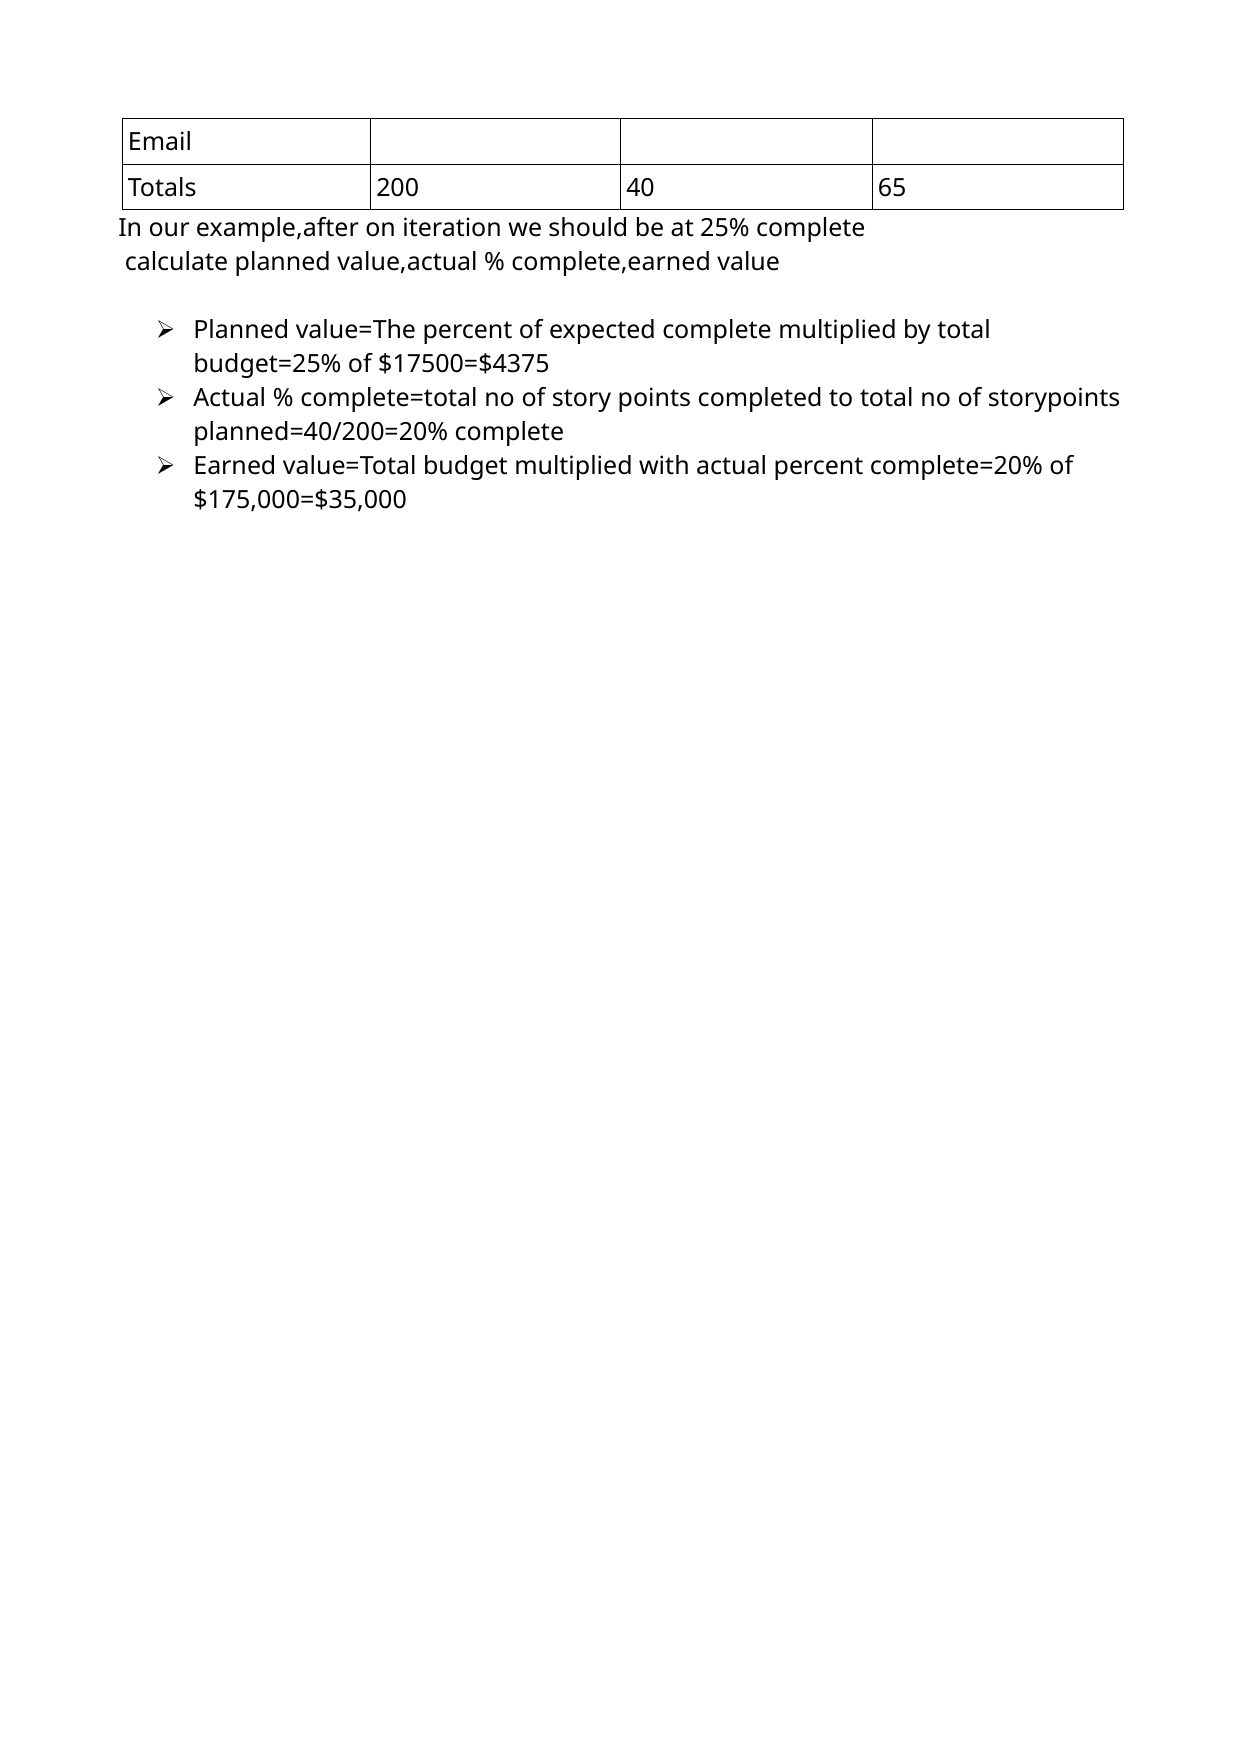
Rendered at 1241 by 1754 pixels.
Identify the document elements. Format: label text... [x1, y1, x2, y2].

list Actual % complete=total no of story points completed to total no of storypoints planned=40/200=20% complete [156, 380, 1122, 448]
text In our example,after on iteration we should be at 25% complete [118, 209, 1122, 243]
table_cell 200 [371, 165, 620, 209]
list Planned value=The percent of expected complete multiplied by total budget=25% of $17500=$4375 [156, 312, 1122, 380]
table_cell 65 [873, 165, 1123, 209]
table_cell Email [123, 119, 370, 164]
list Earned value=Total budget multiplied with actual percent complete=20% of $175,000=$35,000 [156, 448, 1122, 516]
table_cell [371, 119, 620, 164]
table_cell Totals [123, 165, 370, 209]
text calculate planned value,actual % complete,earned value [118, 243, 1122, 278]
table_cell 40 [621, 165, 872, 209]
text  [118, 773, 1122, 809]
table_cell [873, 119, 1123, 164]
table_cell [621, 119, 872, 164]
